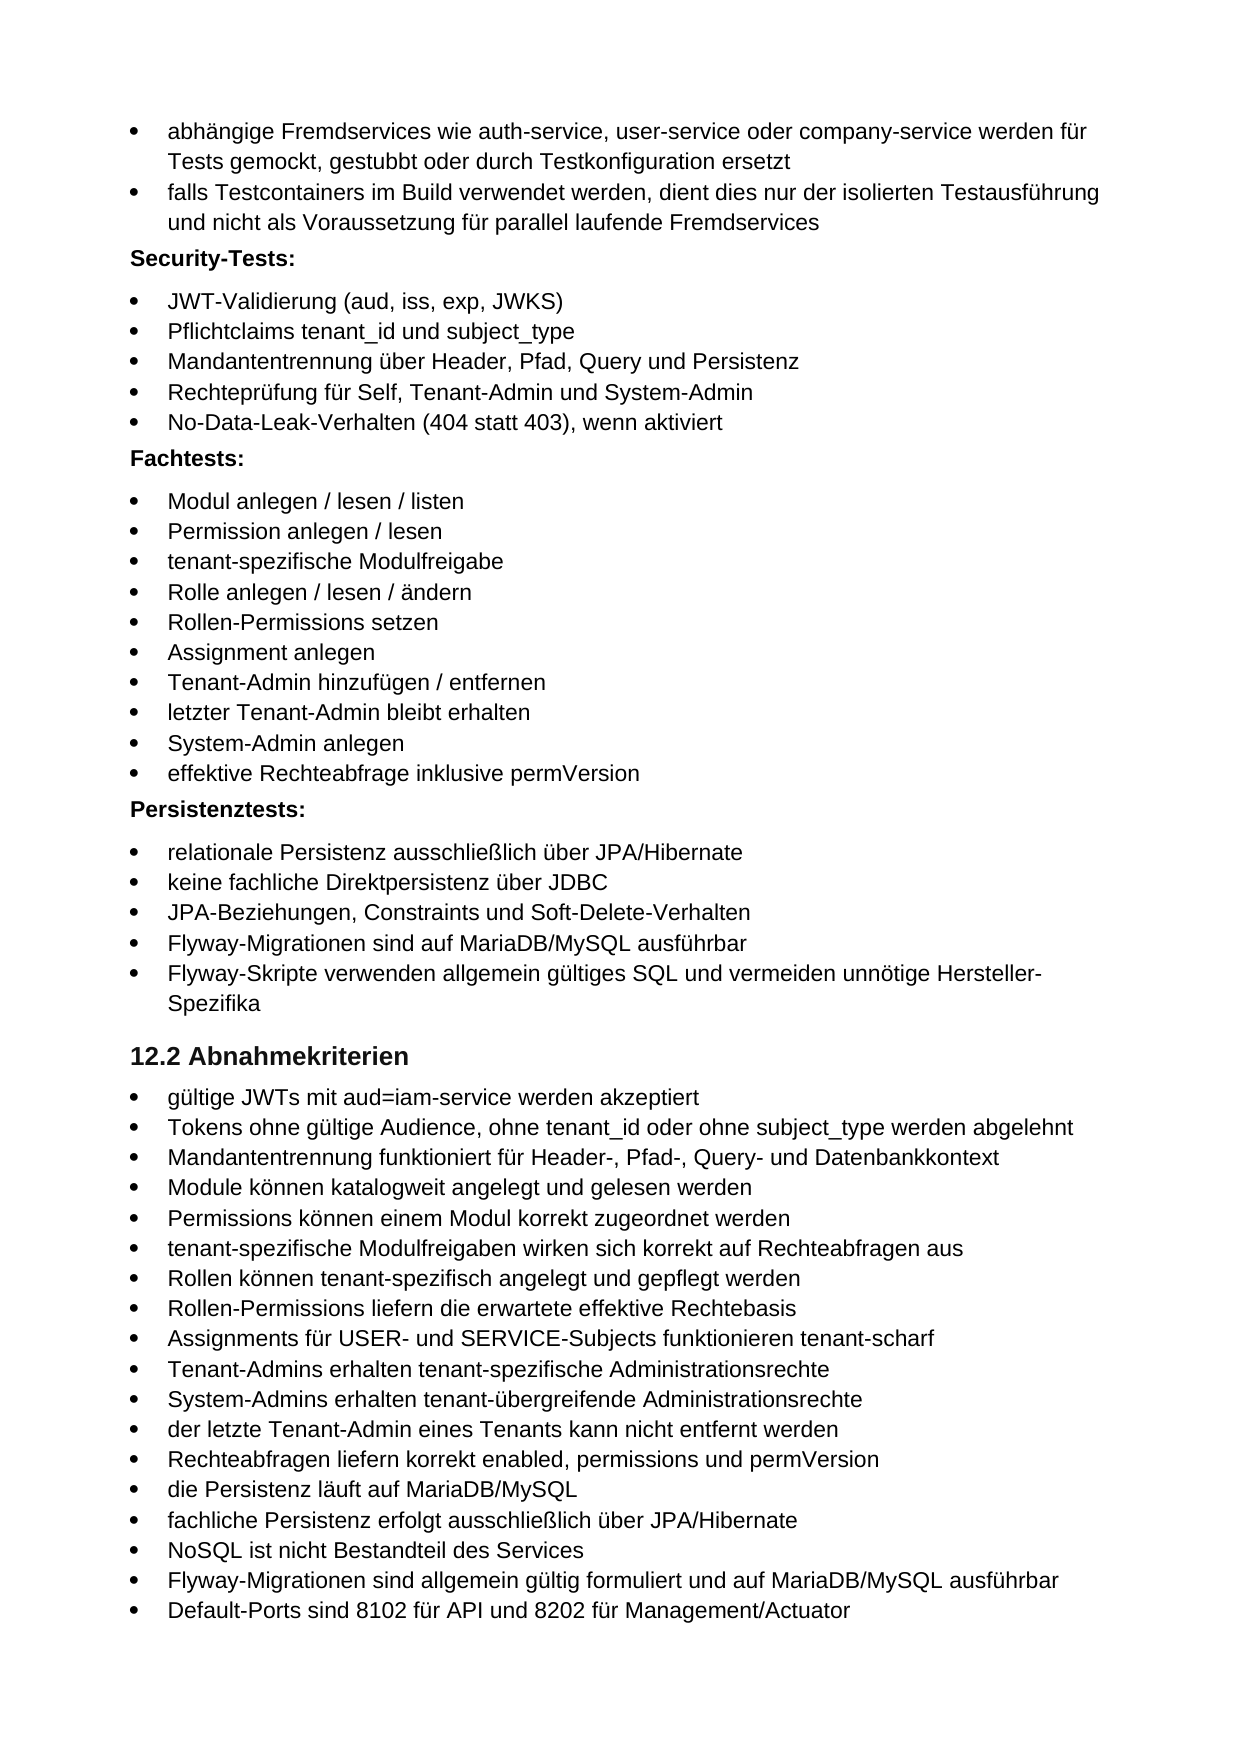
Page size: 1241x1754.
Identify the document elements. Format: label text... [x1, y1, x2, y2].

list Rolle anlegen / lesen / ändern [130, 578, 1110, 605]
list JPA-Beziehungen, Constraints und Soft-Delete-Verhalten [130, 899, 1110, 926]
list Rollen-Permissions setzen [130, 609, 1110, 635]
list Tokens ohne gültige Audience, ohne tenant_id oder ohne subject_type werden abgelehnt [130, 1114, 1110, 1140]
list Rollen können tenant-spezifisch angelegt und gepflegt werden [130, 1265, 1110, 1291]
list tenant-spezifische Modulfreigabe [130, 548, 1110, 575]
list Module können katalogweit angelegt und gelesen werden [130, 1174, 1110, 1201]
list Flyway-Migrationen sind auf MariaDB/MySQL ausführbar [130, 929, 1110, 956]
subtitle 12.2 Abnahmekriterien [130, 1041, 1110, 1071]
list Assignment anlegen [130, 639, 1110, 665]
text Security-Tests: [130, 245, 1110, 272]
list System-Admins erhalten tenant-übergreifende Administrationsrechte [130, 1386, 1110, 1412]
list JWT-Validierung (aud, iss, exp, JWKS) [130, 288, 1110, 314]
list Flyway-Skripte verwenden allgemein gültiges SQL und vermeiden unnötige Hersteller-Spezifika [130, 960, 1110, 1016]
list System-Admin anlegen [130, 729, 1110, 756]
list Pflichtclaims tenant_id und subject_type [130, 318, 1110, 344]
list Flyway-Migrationen sind allgemein gültig formuliert und auf MariaDB/MySQL ausführbar [130, 1567, 1110, 1593]
list Rollen-Permissions liefern die erwartete effektive Rechtebasis [130, 1295, 1110, 1322]
list effektive Rechteabfrage inklusive permVersion [130, 760, 1110, 786]
list Permissions können einem Modul korrekt zugeordnet werden [130, 1204, 1110, 1231]
list Tenant-Admin hinzufügen / entfernen [130, 669, 1110, 696]
list fachliche Persistenz erfolgt ausschließlich über JPA/Hibernate [130, 1507, 1110, 1533]
list NoSQL ist nicht Bestandteil des Services [130, 1537, 1110, 1563]
list No-Data-Leak-Verhalten (404 statt 403), wenn aktiviert [130, 409, 1110, 435]
list falls Testcontainers im Build verwendet werden, dient dies nur der isolierten Testausführung und nicht als Voraussetzung für parallel laufende Fremdservices [130, 178, 1110, 235]
list Assignments für USER- und SERVICE-Subjects funktionieren tenant-scharf [130, 1325, 1110, 1352]
list Rechteabfragen liefern korrekt enabled, permissions und permVersion [130, 1446, 1110, 1473]
list Tenant-Admins erhalten tenant-spezifische Administrationsrechte [130, 1356, 1110, 1382]
list tenant-spezifische Modulfreigaben wirken sich korrekt auf Rechteabfragen aus [130, 1235, 1110, 1261]
list Mandantentrennung über Header, Pfad, Query und Persistenz [130, 348, 1110, 375]
list der letzte Tenant-Admin eines Tenants kann nicht entfernt werden [130, 1416, 1110, 1442]
list Permission anlegen / lesen [130, 518, 1110, 544]
list relationale Persistenz ausschließlich über JPA/Hibernate [130, 839, 1110, 865]
list Rechteprüfung für Self, Tenant-Admin und System-Admin [130, 378, 1110, 405]
list Default-Ports sind 8102 für API und 8202 für Management/Actuator [130, 1597, 1110, 1624]
list Mandantentrennung funktioniert für Header-, Pfad-, Query- und Datenbankkontext [130, 1144, 1110, 1171]
text Persistenztests: [130, 796, 1110, 823]
list Modul anlegen / lesen / listen [130, 488, 1110, 514]
list gültige JWTs mit aud=iam-service werden akzeptiert [130, 1084, 1110, 1110]
list letzter Tenant-Admin bleibt erhalten [130, 699, 1110, 726]
list abhängige Fremdservices wie auth-service, user-service oder company-service werden für Tests gemockt, gestubbt oder durch Testkonfiguration ersetzt [130, 118, 1110, 175]
text Fachtests: [130, 445, 1110, 472]
list keine fachliche Direktpersistenz über JDBC [130, 869, 1110, 896]
list die Persistenz läuft auf MariaDB/MySQL [130, 1476, 1110, 1503]
